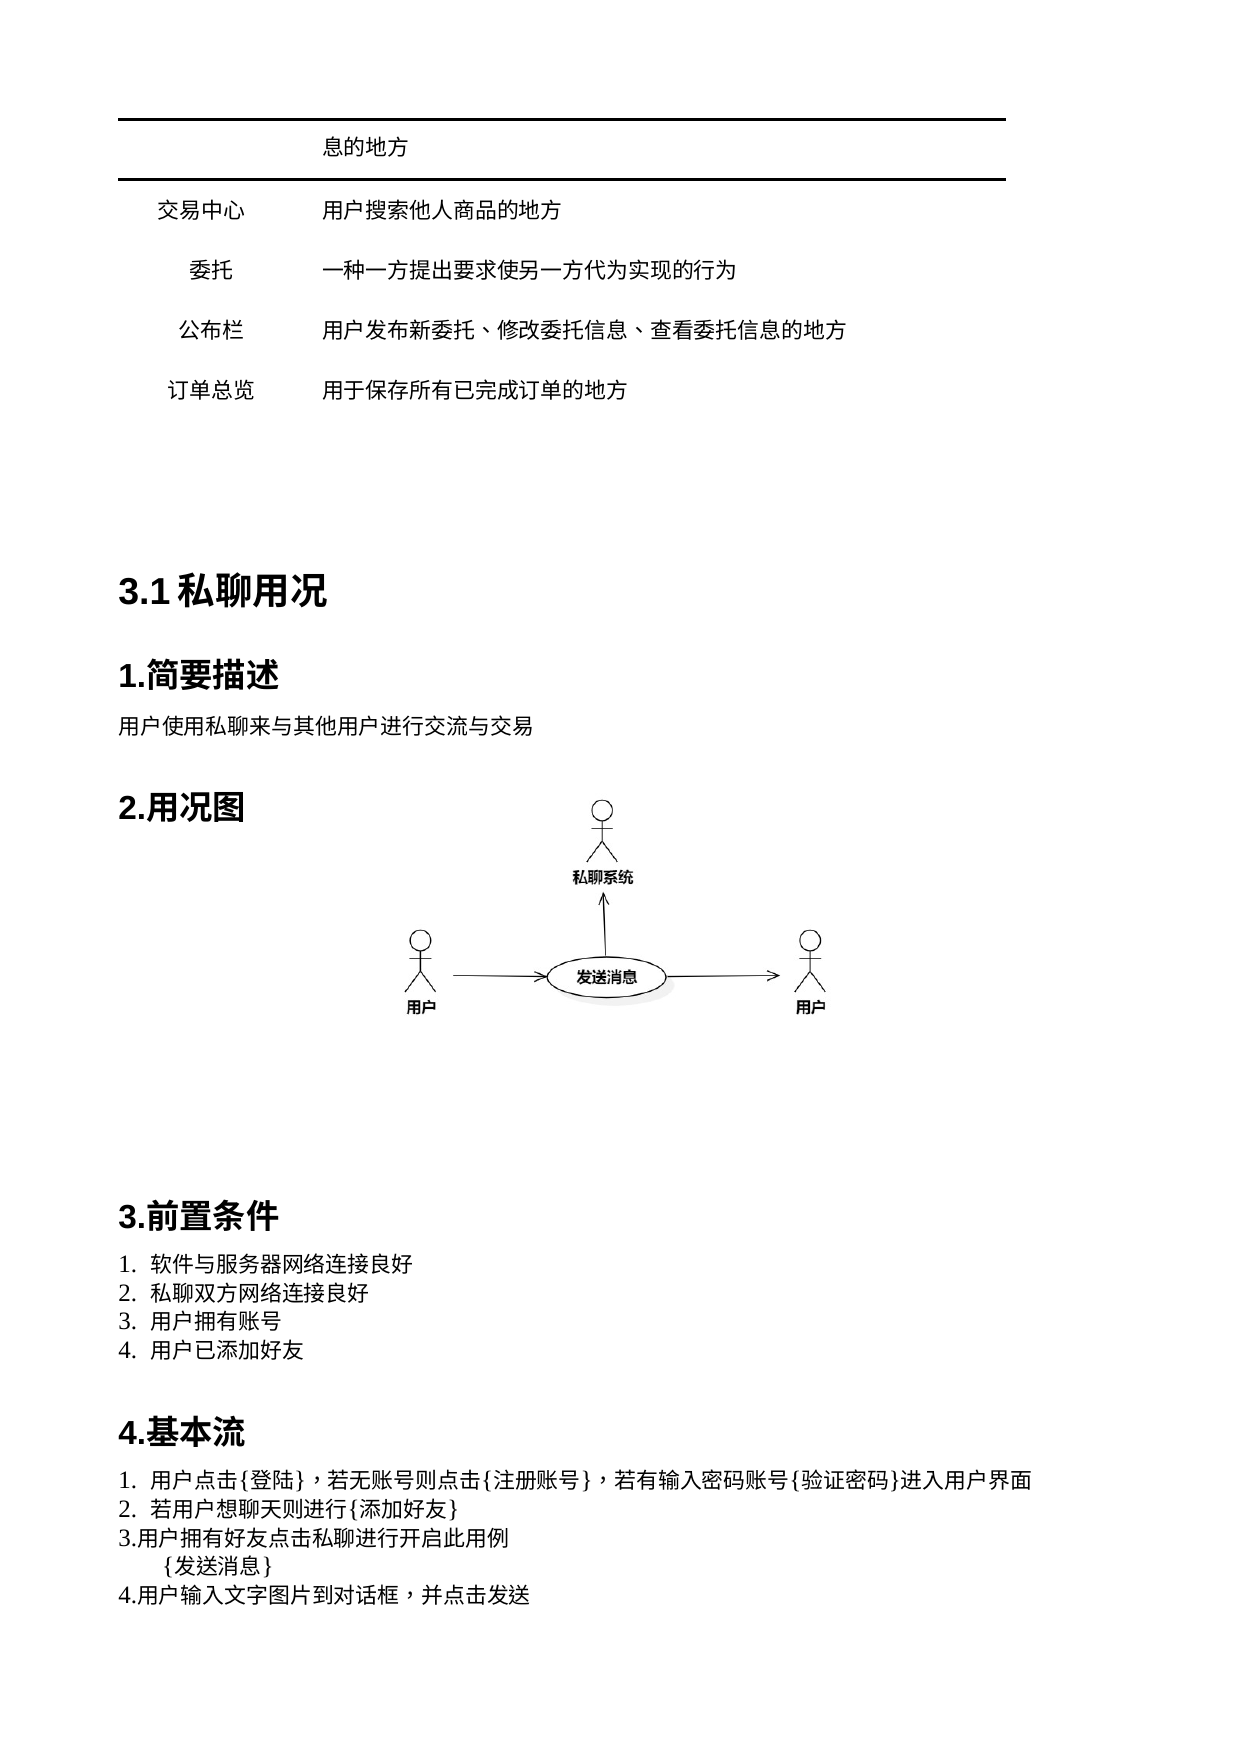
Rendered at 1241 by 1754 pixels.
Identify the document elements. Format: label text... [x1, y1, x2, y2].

subtitle 2.用况图 [118, 781, 1122, 829]
table_cell 息的地方 [305, 121, 1006, 178]
list 用户已添加好友 [118, 1335, 1122, 1364]
list 用户拥有账号 [118, 1306, 1122, 1335]
text 3.用户拥有好友点击私聊进行开启此用例 [118, 1523, 1122, 1551]
text 用户使用私聊来与其他用户进行交流与交易 [118, 709, 1122, 741]
table_cell 用于保存所有已完成订单的地方 [305, 361, 1006, 421]
list 用户点击{登陆}，若无账号则点击{注册账号}，若有输入密码账号{验证密码}进入用户界面 [118, 1465, 1122, 1494]
table_cell 用户搜索他人商品的地方 [305, 181, 1006, 241]
table_cell 交易中心 [118, 181, 304, 241]
table_cell 订单总览 [118, 361, 304, 421]
table_cell 一种一方提出要求使另一方代为实现的行为 [305, 241, 1006, 301]
picture [377, 787, 887, 1068]
table_cell 公布栏 [118, 301, 304, 361]
subtitle 3.1私聊用况 [118, 561, 1122, 615]
subtitle 1.简要描述 [118, 648, 1122, 697]
table_cell 用户发布新委托、修改委托信息、查看委托信息的地方 [305, 301, 1006, 361]
text {发送消息} [118, 1551, 1122, 1580]
list 若用户想聊天则进行{添加好友} [118, 1494, 1122, 1523]
table_cell 委托 [118, 241, 304, 301]
subtitle 3.前置条件 [118, 1197, 1122, 1236]
text 4.用户输入文字图片到对话框，并点击发送 [118, 1580, 1122, 1609]
list 软件与服务器网络连接良好 [118, 1249, 1122, 1278]
list 私聊双方网络连接良好 [118, 1278, 1122, 1306]
table_cell [118, 121, 304, 178]
subtitle 4.基本流 [118, 1413, 1122, 1453]
